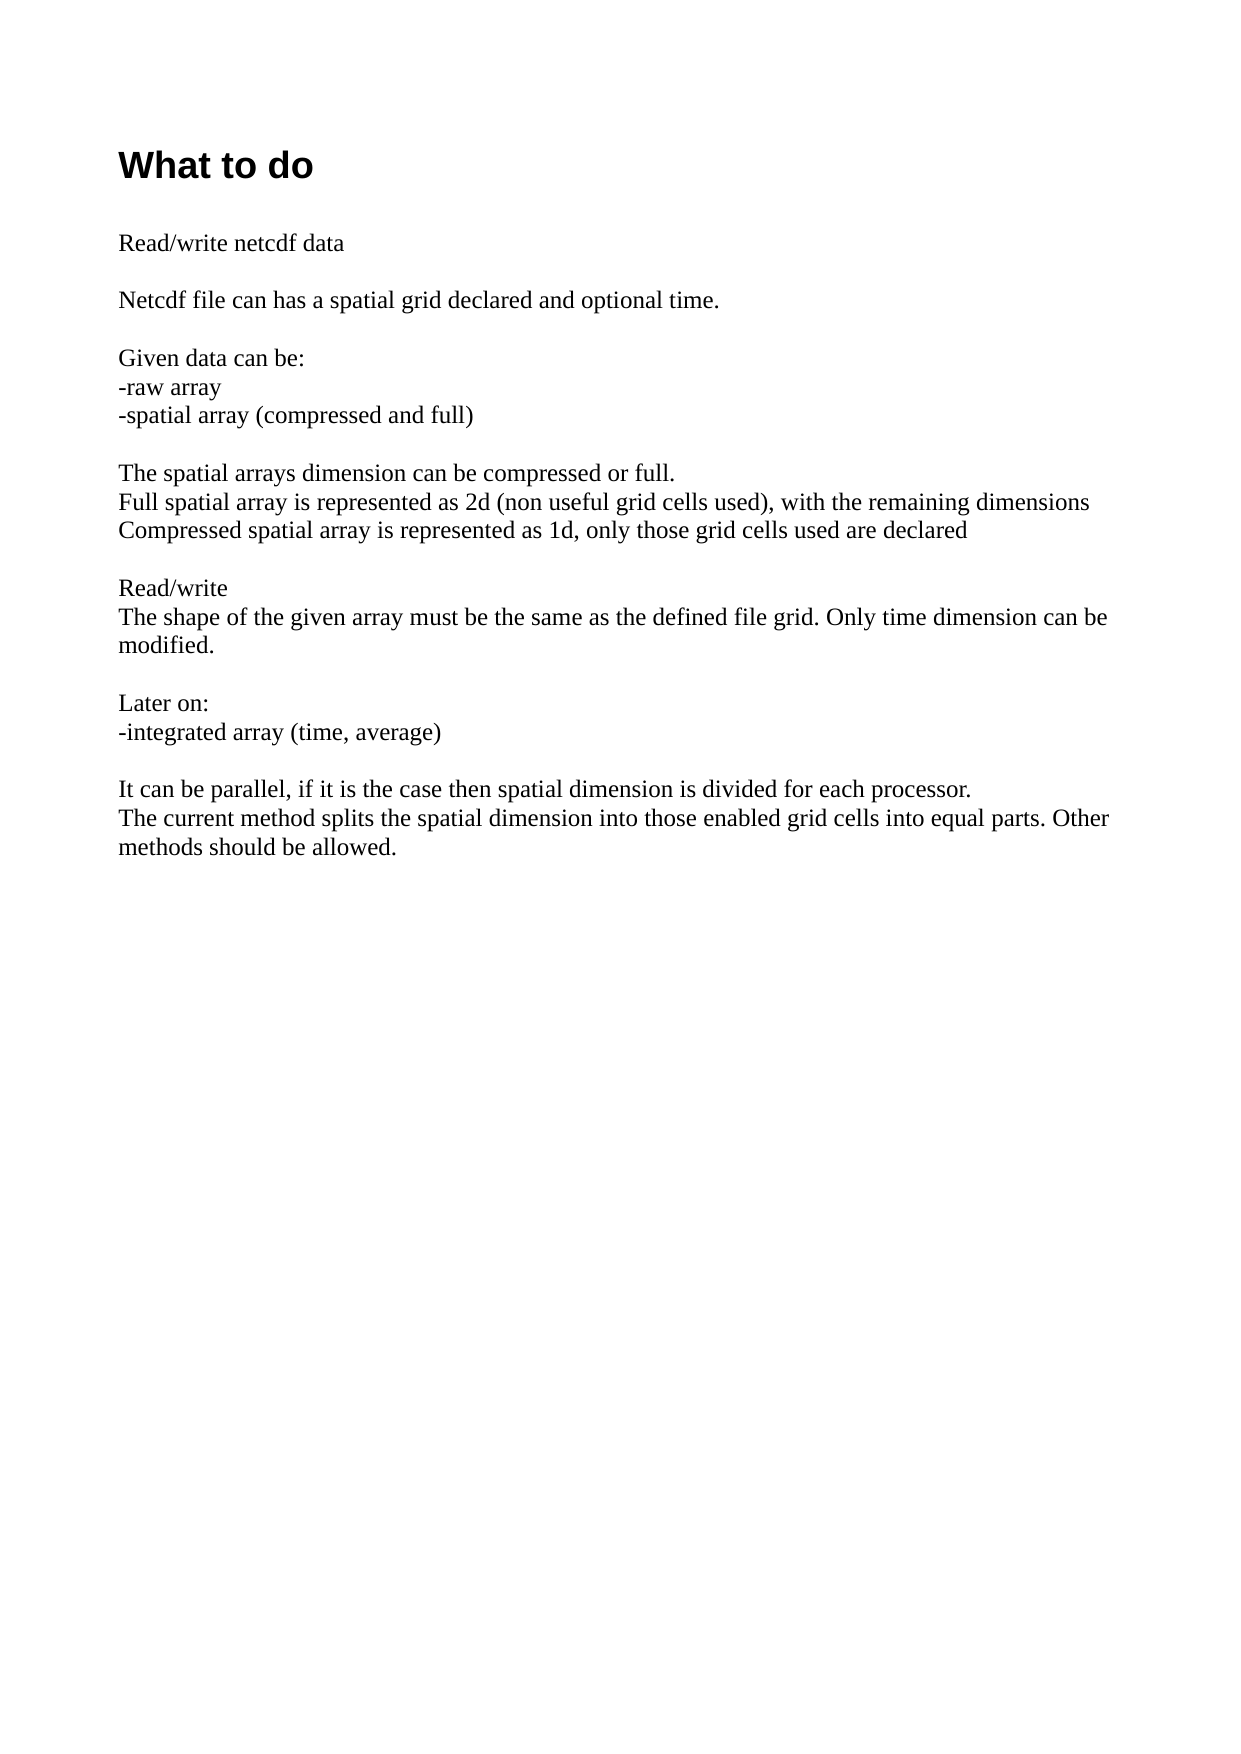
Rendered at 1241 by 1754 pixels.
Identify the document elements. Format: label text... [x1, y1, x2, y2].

text It can be parallel, if it is the case then spatial dimension is divided for each processor. [118, 774, 1122, 803]
text -raw array [118, 372, 1122, 401]
subtitle What to do [118, 143, 1122, 187]
text Read/write netcdf data [118, 228, 1122, 257]
text Later on: [118, 688, 1122, 717]
text The spatial arrays dimension can be compressed or full. [118, 458, 1122, 487]
text Compressed spatial array is represented as 1d, only those grid cells used are declared [118, 516, 1122, 544]
text The shape of the given array must be the same as the defined file grid. Only time dimension can be modified. [118, 602, 1122, 659]
text The current method splits the spatial dimension into those enabled grid cells into equal parts. Other methods should be allowed. [118, 803, 1122, 861]
text Read/write [118, 573, 1122, 602]
text -spatial array (compressed and full) [118, 401, 1122, 429]
text Given data can be: [118, 343, 1122, 372]
text Netcdf file can has a spatial grid declared and optional time. [118, 286, 1122, 314]
text Full spatial array is represented as 2d (non useful grid cells used), with the remaining dimensions [118, 487, 1122, 516]
text -integrated array (time, average) [118, 717, 1122, 746]
